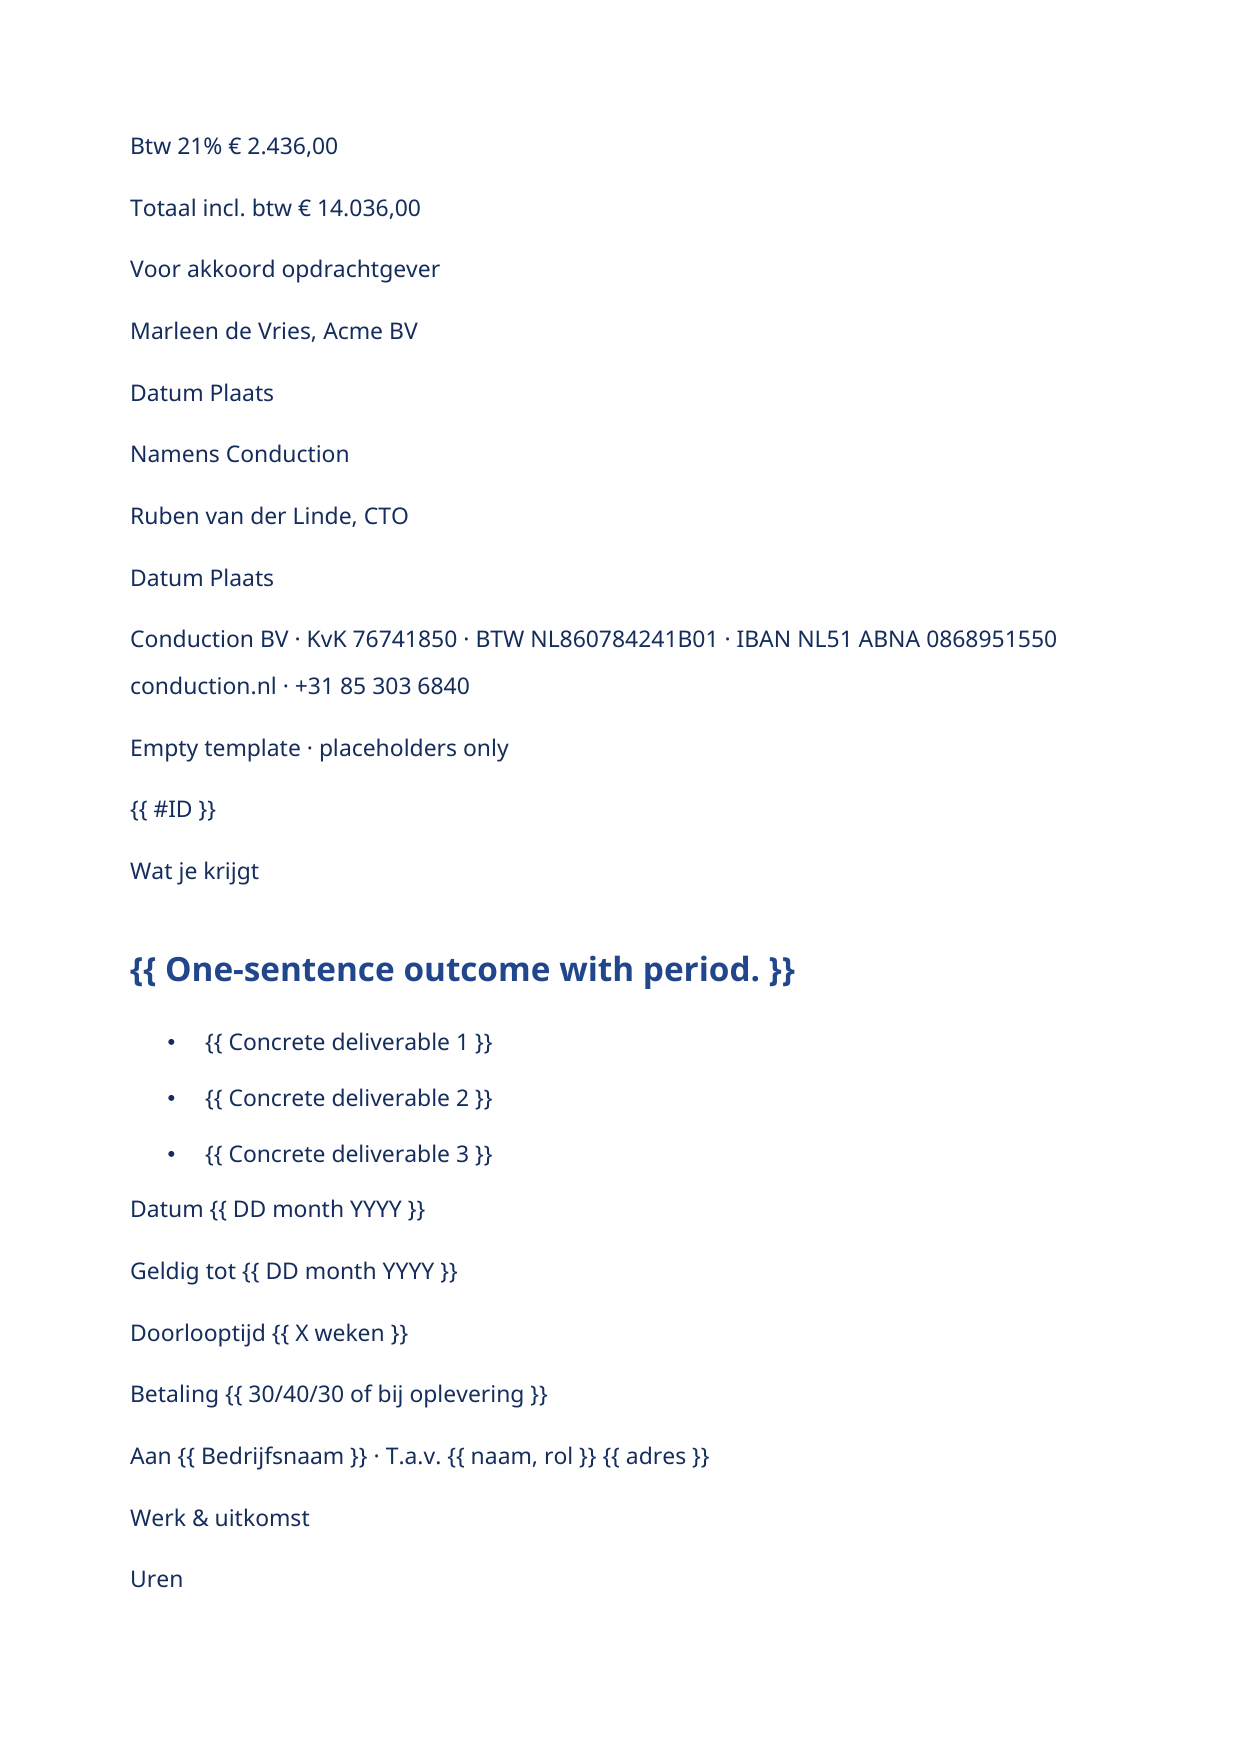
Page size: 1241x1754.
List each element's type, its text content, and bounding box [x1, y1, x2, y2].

text Conduction BV · KvK 76741850 · BTW NL860784241B01 · IBAN NL51 ABNA 0868951550 conduction.nl · +31 85 303 6840 [130, 623, 1110, 701]
text Namens Conduction [130, 438, 1110, 469]
text Ruben van der Linde, CTO [130, 500, 1110, 531]
text Datum Plaats [130, 562, 1110, 593]
text Geldig tot {{ DD month YYYY }} [130, 1255, 1110, 1286]
text Datum {{ DD month YYYY }} [130, 1193, 1110, 1224]
subtitle {{ One-sentence outcome with period. }} [130, 946, 1110, 992]
text Btw 21% € 2.436,00 [130, 130, 1110, 161]
text Aan {{ Bedrijfsnaam }} · T.a.v. {{ naam, rol }} {{ adres }} [130, 1440, 1110, 1471]
list {{ Concrete deliverable 2 }} [167, 1082, 1110, 1113]
text Uren [130, 1563, 1110, 1594]
text Empty template · placeholders only [130, 732, 1110, 763]
text {{ #ID }} [130, 793, 1110, 825]
text Wat je krijgt [130, 855, 1110, 886]
text Datum Plaats [130, 377, 1110, 408]
list {{ Concrete deliverable 1 }} [167, 1026, 1110, 1057]
text Voor akkoord opdrachtgever [130, 253, 1110, 284]
text Marleen de Vries, Acme BV [130, 315, 1110, 346]
text Doorlooptijd {{ X weken }} [130, 1317, 1110, 1348]
text Betaling {{ 30/40/30 of bij oplevering }} [130, 1378, 1110, 1409]
list {{ Concrete deliverable 3 }} [167, 1138, 1110, 1169]
text Werk & uitkomst [130, 1502, 1110, 1533]
text Totaal incl. btw € 14.036,00 [130, 192, 1110, 223]
